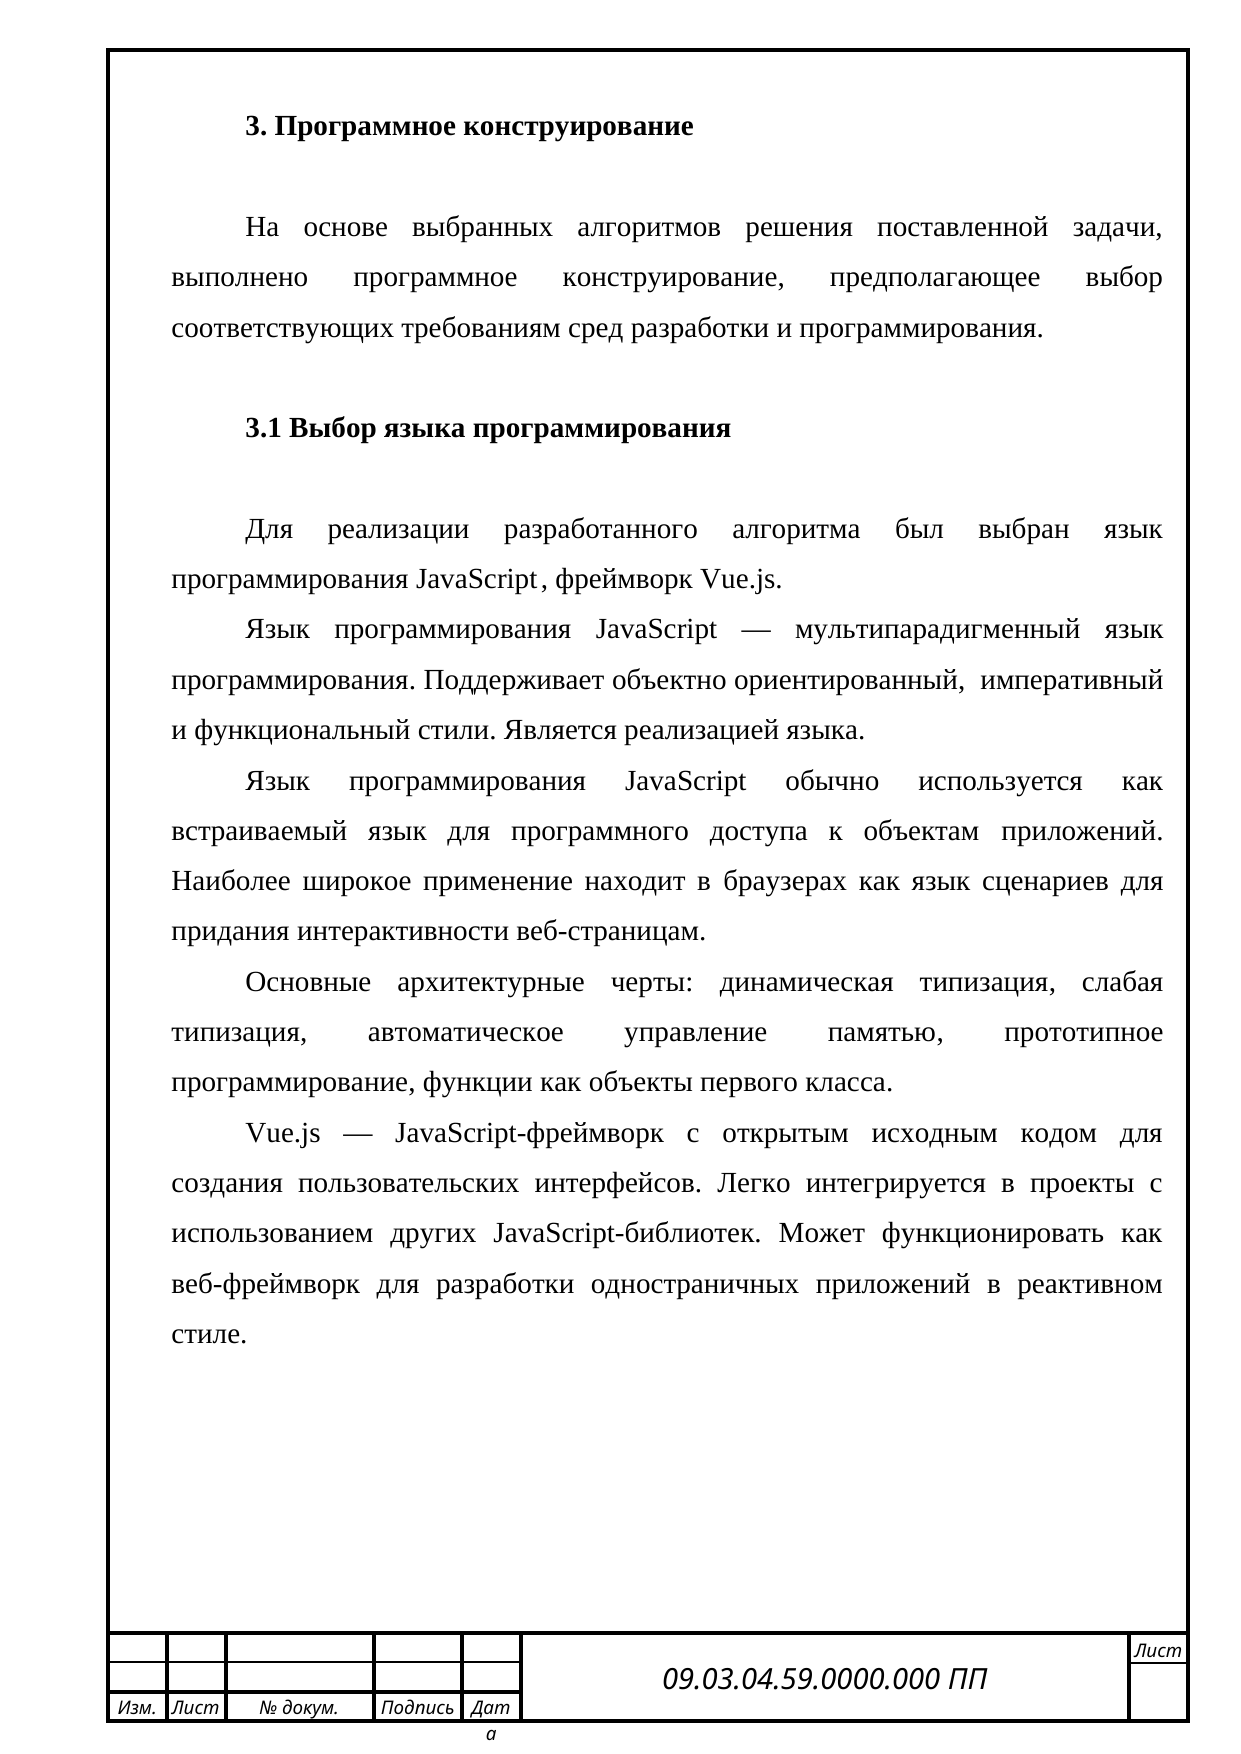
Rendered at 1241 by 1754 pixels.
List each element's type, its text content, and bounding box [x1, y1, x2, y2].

text На основе выбранных алгоритмов решения поставленной задачи, выполнено программное конструирование, предполагающее выбор соответствующих требованиям сред разработки и программирования. [171, 209, 1163, 343]
text 3. Программное конструирование [171, 108, 1163, 142]
text Язык программирования JavaScript обычно используется как встраиваемый язык для программного доступа к объектам приложений. Наиболее широкое применение находит в браузерах как язык сценариев для придания интерактивности веб-страницам. [171, 763, 1163, 947]
text Для реализации разработанного алгоритма был выбран язык программирования JavaScript , фреймворк Vue.js. [171, 511, 1163, 595]
text Vue.js — JavaScript-фреймворк с открытым исходным кодом для создания пользовательских интерфейсов. Легко интегрируется в проекты с использованием других JavaScript-библиотек. Может функционировать как веб-фреймворк для разработки одностраничных приложений в реактивном стиле. [171, 1115, 1163, 1349]
text Основные архитектурные черты: динамическая типизация, слабая типизация, автоматическое управление памятью, прототипное программирование, функции как объекты первого класса. [171, 964, 1163, 1098]
text 3.1 Выбор языка программирования [171, 410, 1163, 444]
text Язык программирования JavaScript — мультипарадигменный язык программирования. Поддерживает объектно ориентированный, императивный и функциональный стили. Является реализацией языка. [171, 612, 1163, 746]
